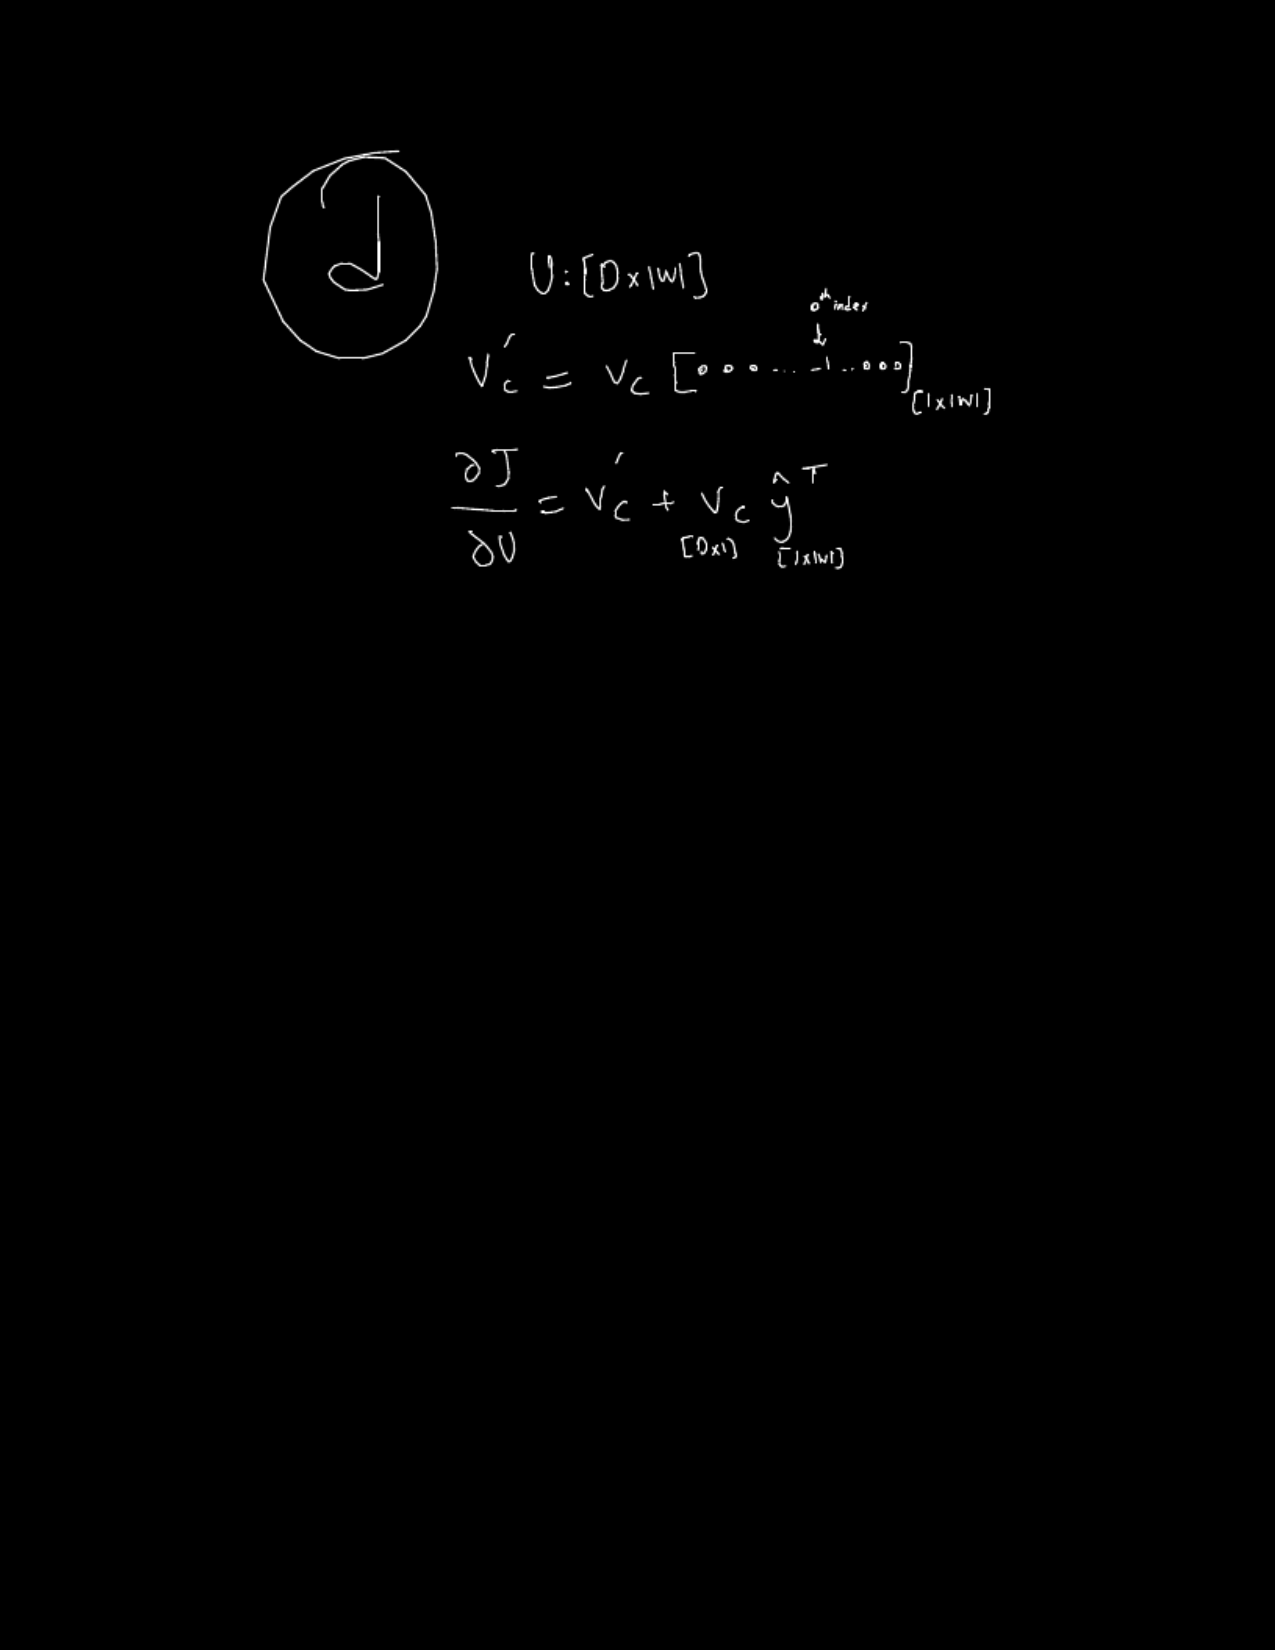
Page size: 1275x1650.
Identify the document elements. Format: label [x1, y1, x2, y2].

picture [229, 118, 1047, 645]
